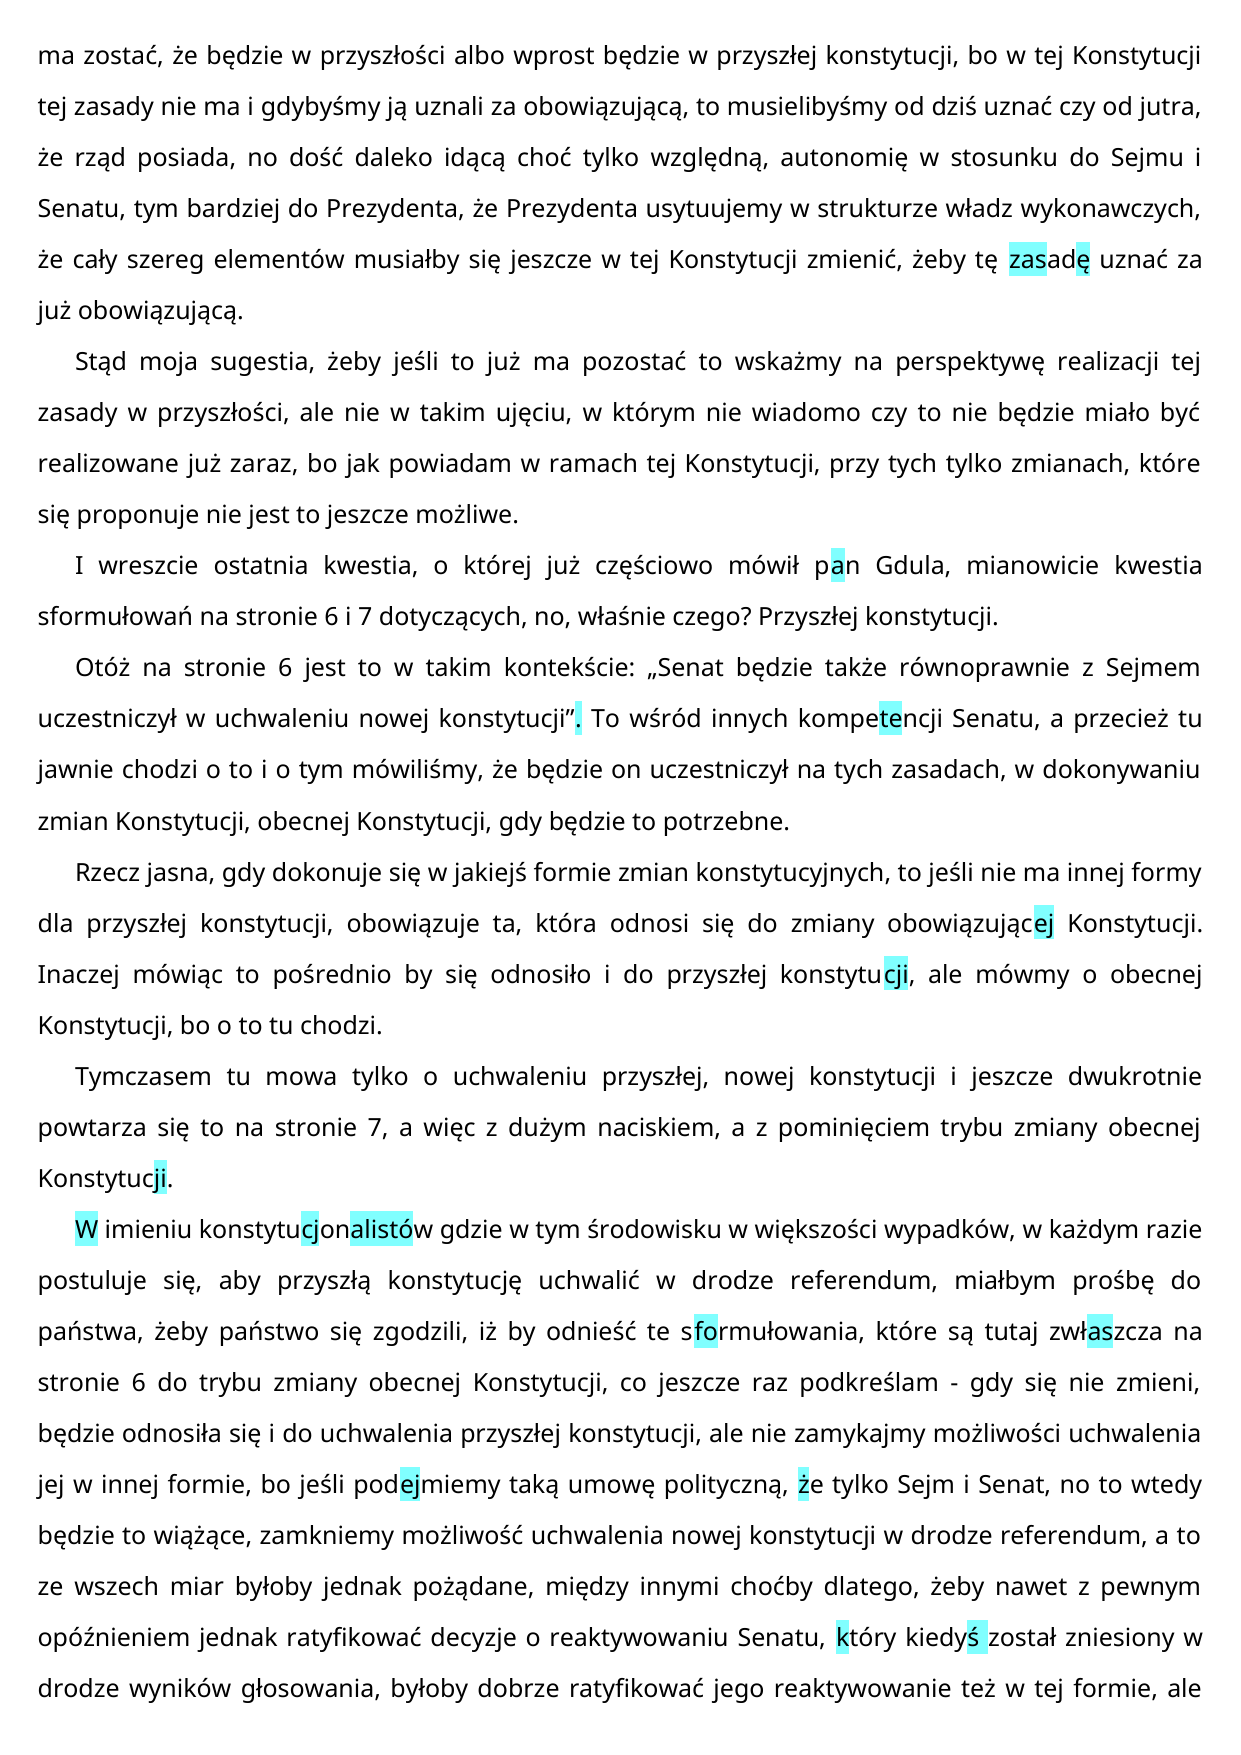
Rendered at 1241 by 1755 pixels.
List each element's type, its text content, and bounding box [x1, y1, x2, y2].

text I wreszcie ostatnia kwestia, o której już częściowo mówił pan Gdula, mianowicie kwestia sformułowań na stronie 6 i 7 dotyczących, no, właśnie czego? Przyszłej konstytucji. [37, 548, 1203, 633]
text Rzecz jasna, gdy dokonuje się w jakiejś formie zmian konstytucyjnych, to jeśli nie ma innej formy dla przyszłej konstytucji, obowiązuje ta, która odnosi się do zmiany obowiązującej Konstytucji. Inaczej mówiąc to pośrednio by się odnosiło i do przyszłej konstytucji, ale mówmy o obecnej Konstytucji, bo o to tu chodzi. [37, 854, 1203, 1041]
text W imieniu konstytucjonalistów gdzie w tym środowisku w większości wypadków, w każdym razie postuluje się, aby przyszłą konstytucję uchwalić w drodze referendum, miałbym prośbę do państwa, żeby państwo się zgodzili, iż by odnieść te sformułowania, które są tutaj zwłaszcza na stronie 6 do trybu zmiany obecnej Konstytucji, co jeszcze raz podkreślam - gdy się nie zmieni, będzie odnosiła się i do uchwalenia przyszłej konstytucji, ale nie zamykajmy możliwości uchwalenia jej w innej formie, bo jeśli podejmiemy taką umowę polityczną, że tylko Sejm i Senat, no to wtedy będzie to wiążące, zamkniemy możliwość uchwalenia nowej konstytucji w drodze referendum, a to ze wszech miar byłoby jednak pożądane, między innymi choćby dlatego, żeby nawet z pewnym opóźnieniem jednak ratyfikować decyzje o reaktywowaniu Senatu, który kiedyś został zniesiony w drodze wyników głosowania, byłoby dobrze ratyfikować jego reaktywowanie też w tej formie, ale [37, 1211, 1203, 1705]
text Stąd moja sugestia, żeby jeśli to już ma pozostać to wskażmy na perspektywę realizacji tej zasady w przyszłości, ale nie w takim ujęciu, w którym nie wiadomo czy to nie będzie miało być realizowane już zaraz, bo jak powiadam w ramach tej Konstytucji, przy tych tylko zmianach, które się proponuje nie jest to jeszcze możliwe. [37, 344, 1203, 531]
text Otóż na stronie 6 jest to w takim kontekście: „Senat będzie także równoprawnie z Sejmem uczestniczył w uchwaleniu nowej konstytucji”. To wśród innych kompetencji Senatu, a przecież tu jawnie chodzi o to i o tym mówiliśmy, że będzie on uczestniczył na tych zasadach, w dokonywaniu zmian Konstytucji, obecnej Konstytucji, gdy będzie to potrzebne. [37, 650, 1203, 837]
text Tymczasem tu mowa tylko o uchwaleniu przyszłej, nowej konstytucji i jeszcze dwukrotnie powtarza się to na stronie 7, a więc z dużym naciskiem, a z pominięciem trybu zmiany obecnej Konstytucji. [37, 1058, 1203, 1194]
text ma zostać, że będzie w przyszłości albo wprost będzie w przyszłej konstytucji, bo w tej Konstytucji tej zasady nie ma i gdybyśmy ją uznali za obowiązującą, to musielibyśmy od dziś uznać czy od jutra, że rząd posiada, no dość daleko idącą choć tylko względną, autonomię w stosunku do Sejmu i Senatu, tym bardziej do Prezydenta, że Prezydenta usytuujemy w strukturze władz wykonawczych, że cały szereg elementów musiałby się jeszcze w tej Konstytucji zmienić, żeby tę zasadę uznać za już obowiązującą. [37, 37, 1203, 327]
